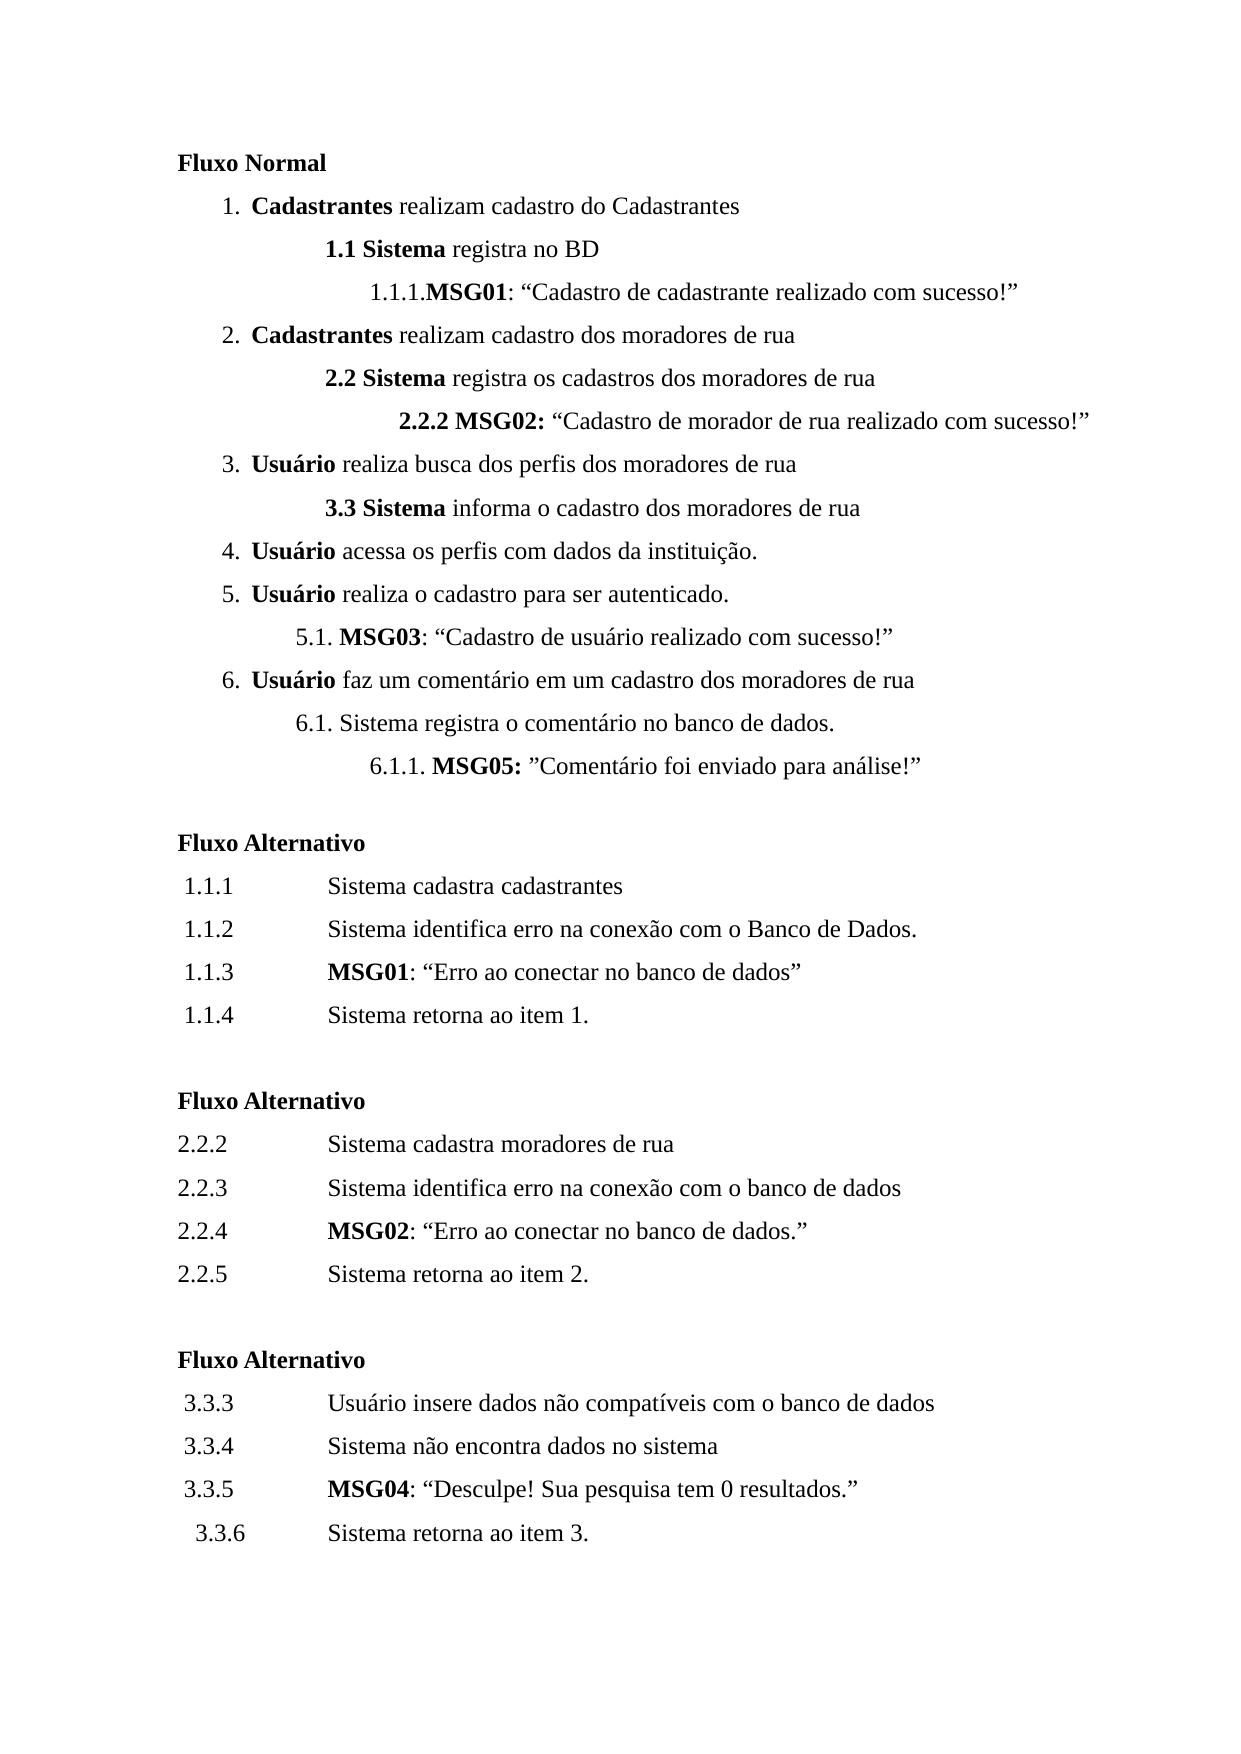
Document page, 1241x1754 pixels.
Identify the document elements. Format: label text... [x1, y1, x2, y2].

list Usuário faz um comentário em um cadastro dos moradores de rua [222, 665, 1122, 694]
list Usuário acessa os perfis com dados da instituição. [222, 536, 1122, 564]
list Usuário realiza busca dos perfis dos moradores de rua [222, 449, 1122, 478]
text Fluxo Alternativo [177, 1345, 1122, 1374]
text Fluxo Normal [177, 148, 1122, 176]
list Sistema retorna ao item 3. [189, 1518, 1122, 1546]
list 2.2 Sistema registra os cadastros dos moradores de rua [295, 363, 1122, 392]
list Usuário insere dados não compatíveis com o banco de dados [177, 1388, 1122, 1417]
list MSG02: “Erro ao conectar no banco de dados.” [177, 1216, 1122, 1244]
list MSG01: “Erro ao conectar no banco de dados” [177, 957, 1122, 986]
list Cadastrantes realizam cadastro do Cadastrantes [222, 191, 1122, 219]
list MSG04: “Desculpe! Sua pesquisa tem 0 resultados.” [177, 1474, 1122, 1503]
list 3.3 Sistema informa o cadastro dos moradores de rua [295, 493, 1122, 521]
list Sistema cadastra cadastrantes [177, 871, 1122, 899]
list MSG01: “Cadastro de cadastrante realizado com sucesso!” [369, 277, 1122, 306]
list Sistema identifica erro na conexão com o Banco de Dados. [177, 914, 1122, 943]
list 1.1 Sistema registra no BD [295, 234, 1122, 263]
list Sistema identifica erro na conexão com o banco de dados [177, 1173, 1122, 1201]
list MSG03: “Cadastro de usuário realizado com sucesso!” [295, 622, 1122, 651]
list Usuário realiza o cadastro para ser autenticado. [222, 579, 1122, 608]
list Sistema cadastra moradores de rua [177, 1129, 1122, 1158]
list Sistema registra o comentário no banco de dados. [295, 708, 1122, 737]
list Sistema retorna ao item 2. [177, 1259, 1122, 1288]
text Fluxo Alternativo [177, 1086, 1122, 1115]
list Sistema não encontra dados no sistema [177, 1431, 1122, 1460]
text Fluxo Alternativo [177, 828, 1122, 856]
list Sistema retorna ao item 1. [177, 1000, 1122, 1029]
list MSG05: ”Comentário foi enviado para análise!” [369, 751, 1122, 780]
list Cadastrantes realizam cadastro dos moradores de rua [222, 320, 1122, 349]
text 2.2.2 MSG02: “Cadastro de morador de rua realizado com sucesso!” [177, 406, 1122, 435]
